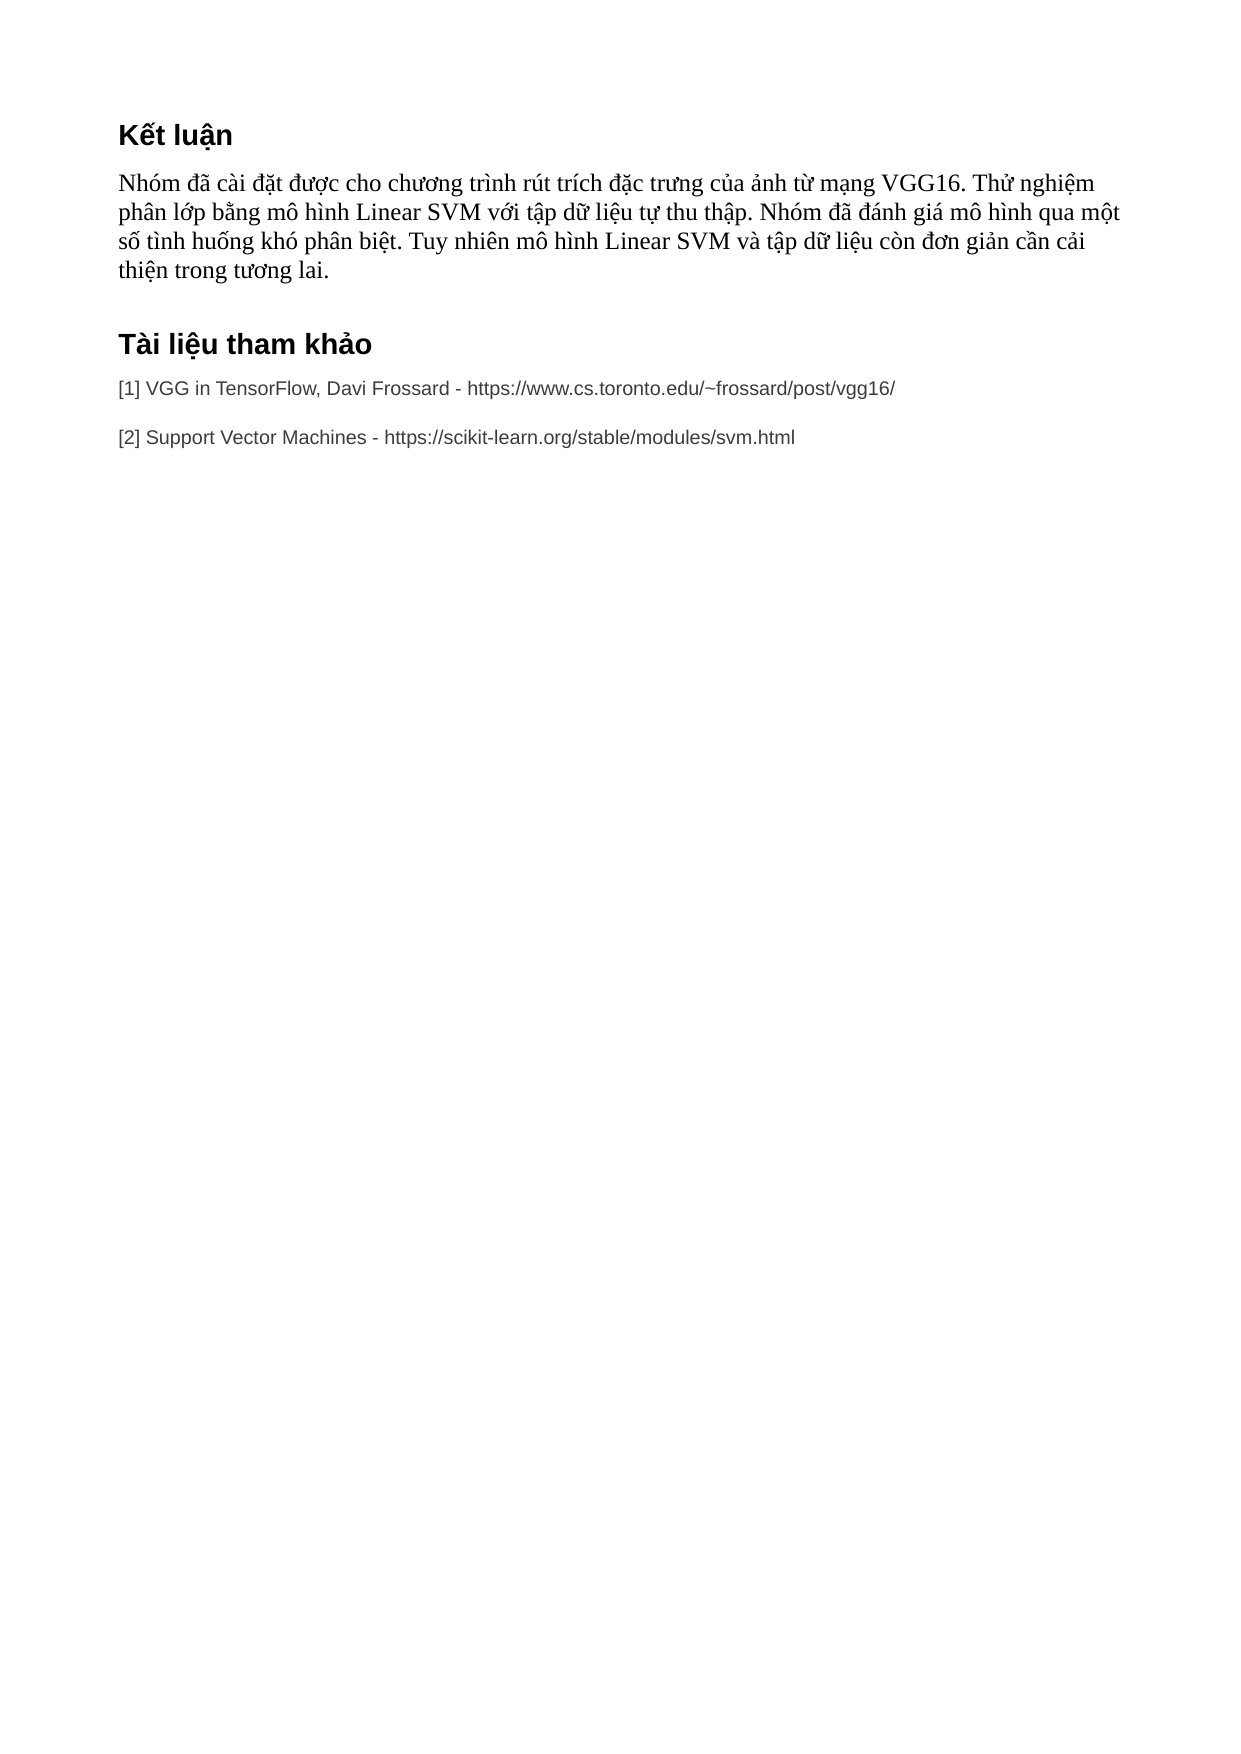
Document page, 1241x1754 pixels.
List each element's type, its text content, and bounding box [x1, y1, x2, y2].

text [1] VGG in TensorFlow, Davi Frossard - https://www.cs.toronto.edu/~frossard/post/vgg16/ [118, 377, 1122, 400]
subtitle Tài liệu tham khảo [118, 327, 1122, 360]
text Nhóm đã cài đặt được cho chương trình rút trích đặc trưng của ảnh từ mạng VGG16. Thử nghiệm phân lớp bằng mô hình Linear SVM với tập dữ liệu tự thu thập. Nhóm đã đánh giá mô hình qua một số tình huống khó phân biệt. Tuy nhiên mô hình Linear SVM và tập dữ liệu còn đơn giản cần cải thiện trong tương lai. [118, 168, 1122, 283]
text [2] Support Vector Machines - https://scikit-learn.org/stable/modules/svm.html [118, 426, 1122, 448]
subtitle Kết luận [118, 118, 1122, 152]
